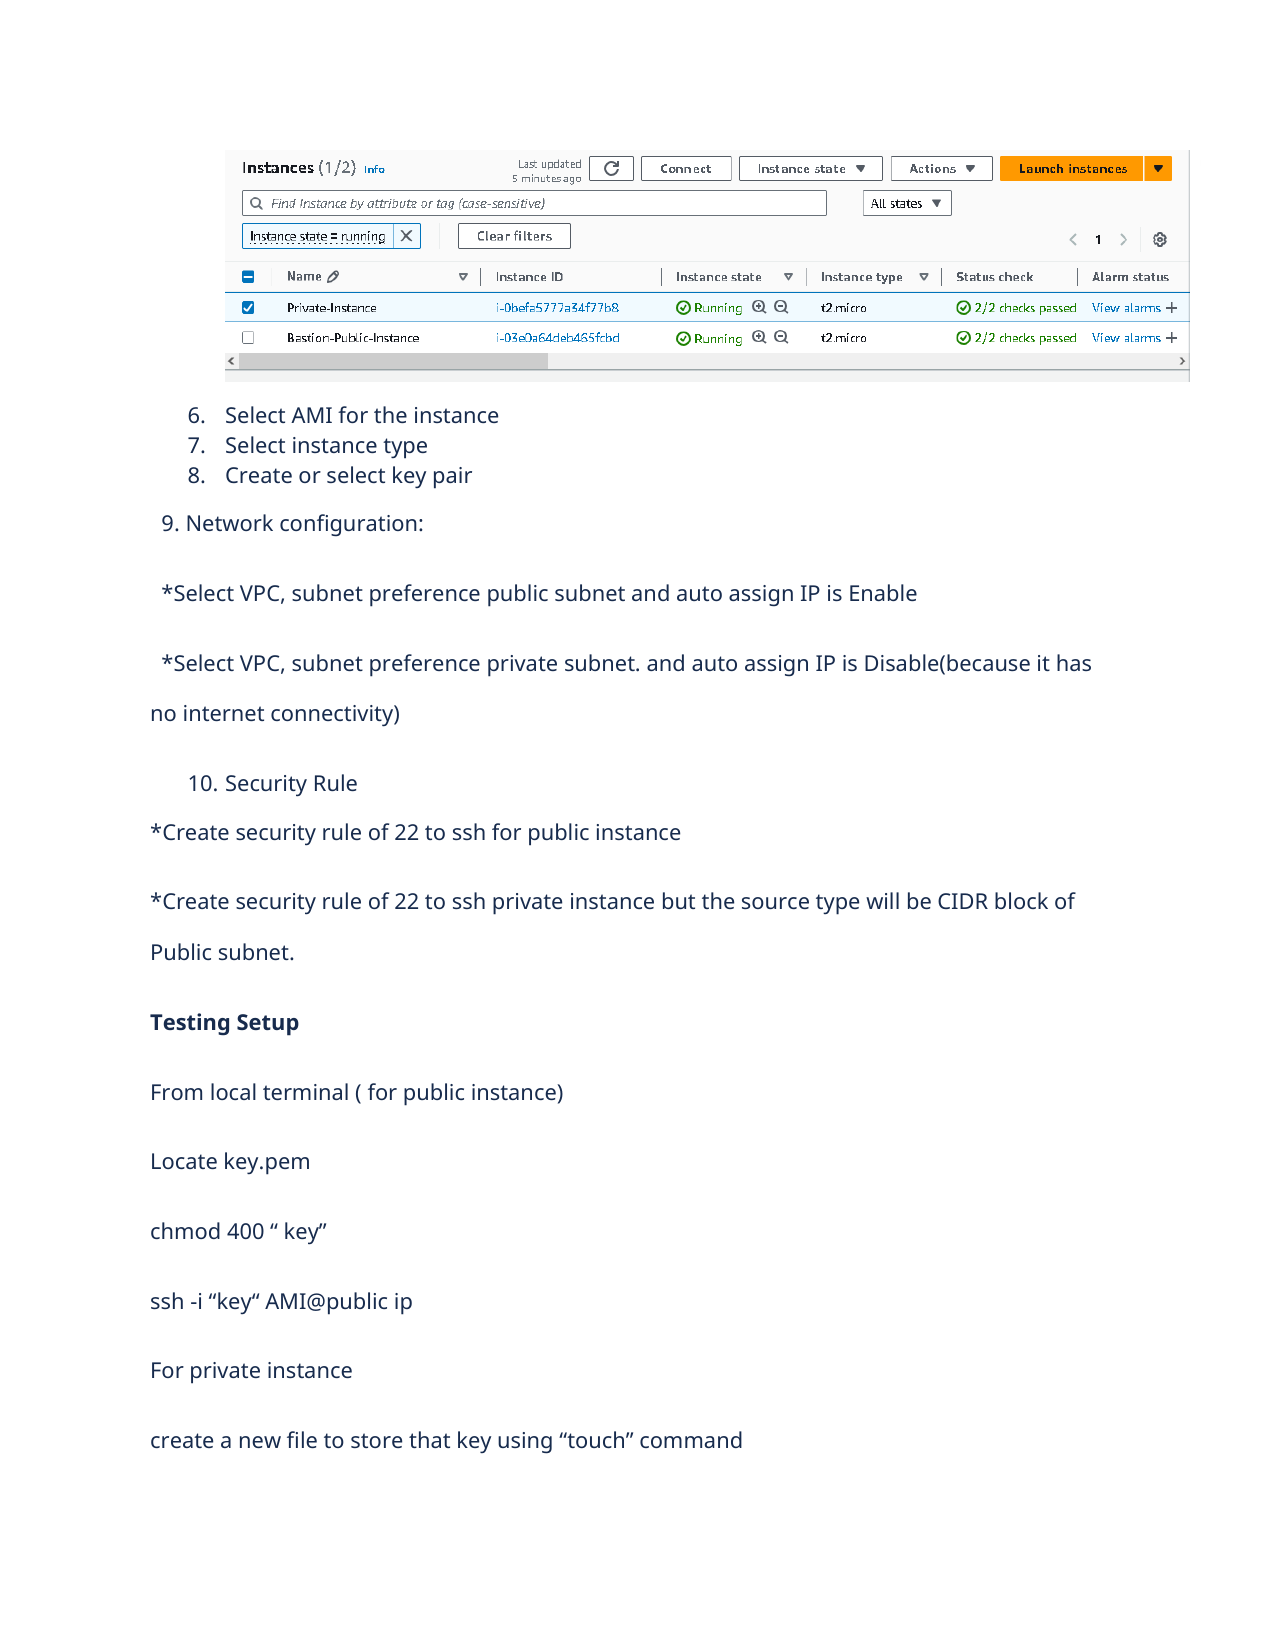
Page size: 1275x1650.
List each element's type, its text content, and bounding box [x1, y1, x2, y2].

list Create or select key pair [187, 459, 1125, 489]
text *Select VPC, subnet preference public subnet and auto assign IP is Enable [150, 578, 1125, 608]
list Select AMI for the instance [187, 400, 1125, 430]
text *Select VPC, subnet preference private subnet. and auto assign IP is Disable(because it has no internet connectivity) [150, 647, 1125, 728]
text Locate key.pem [150, 1146, 1125, 1176]
text chmod 400 “ key” [150, 1216, 1125, 1246]
text From local terminal ( for public instance) [150, 1077, 1125, 1106]
list Security Rule [187, 768, 1125, 798]
text ssh -i “key“ AMI@public ip [150, 1286, 1125, 1316]
text create a new file to store that key using “touch” command [150, 1425, 1125, 1455]
text For private instance [150, 1355, 1125, 1385]
text Testing Setup [150, 1007, 1125, 1037]
list Select instance type [187, 430, 1125, 459]
text 9. Network configuration: [150, 508, 1125, 538]
text *Create security rule of 22 to ssh private instance but the source type will be CIDR block of Public subnet. [150, 886, 1125, 967]
picture [225, 150, 1200, 382]
text *Create security rule of 22 to ssh for public instance [150, 817, 1125, 846]
